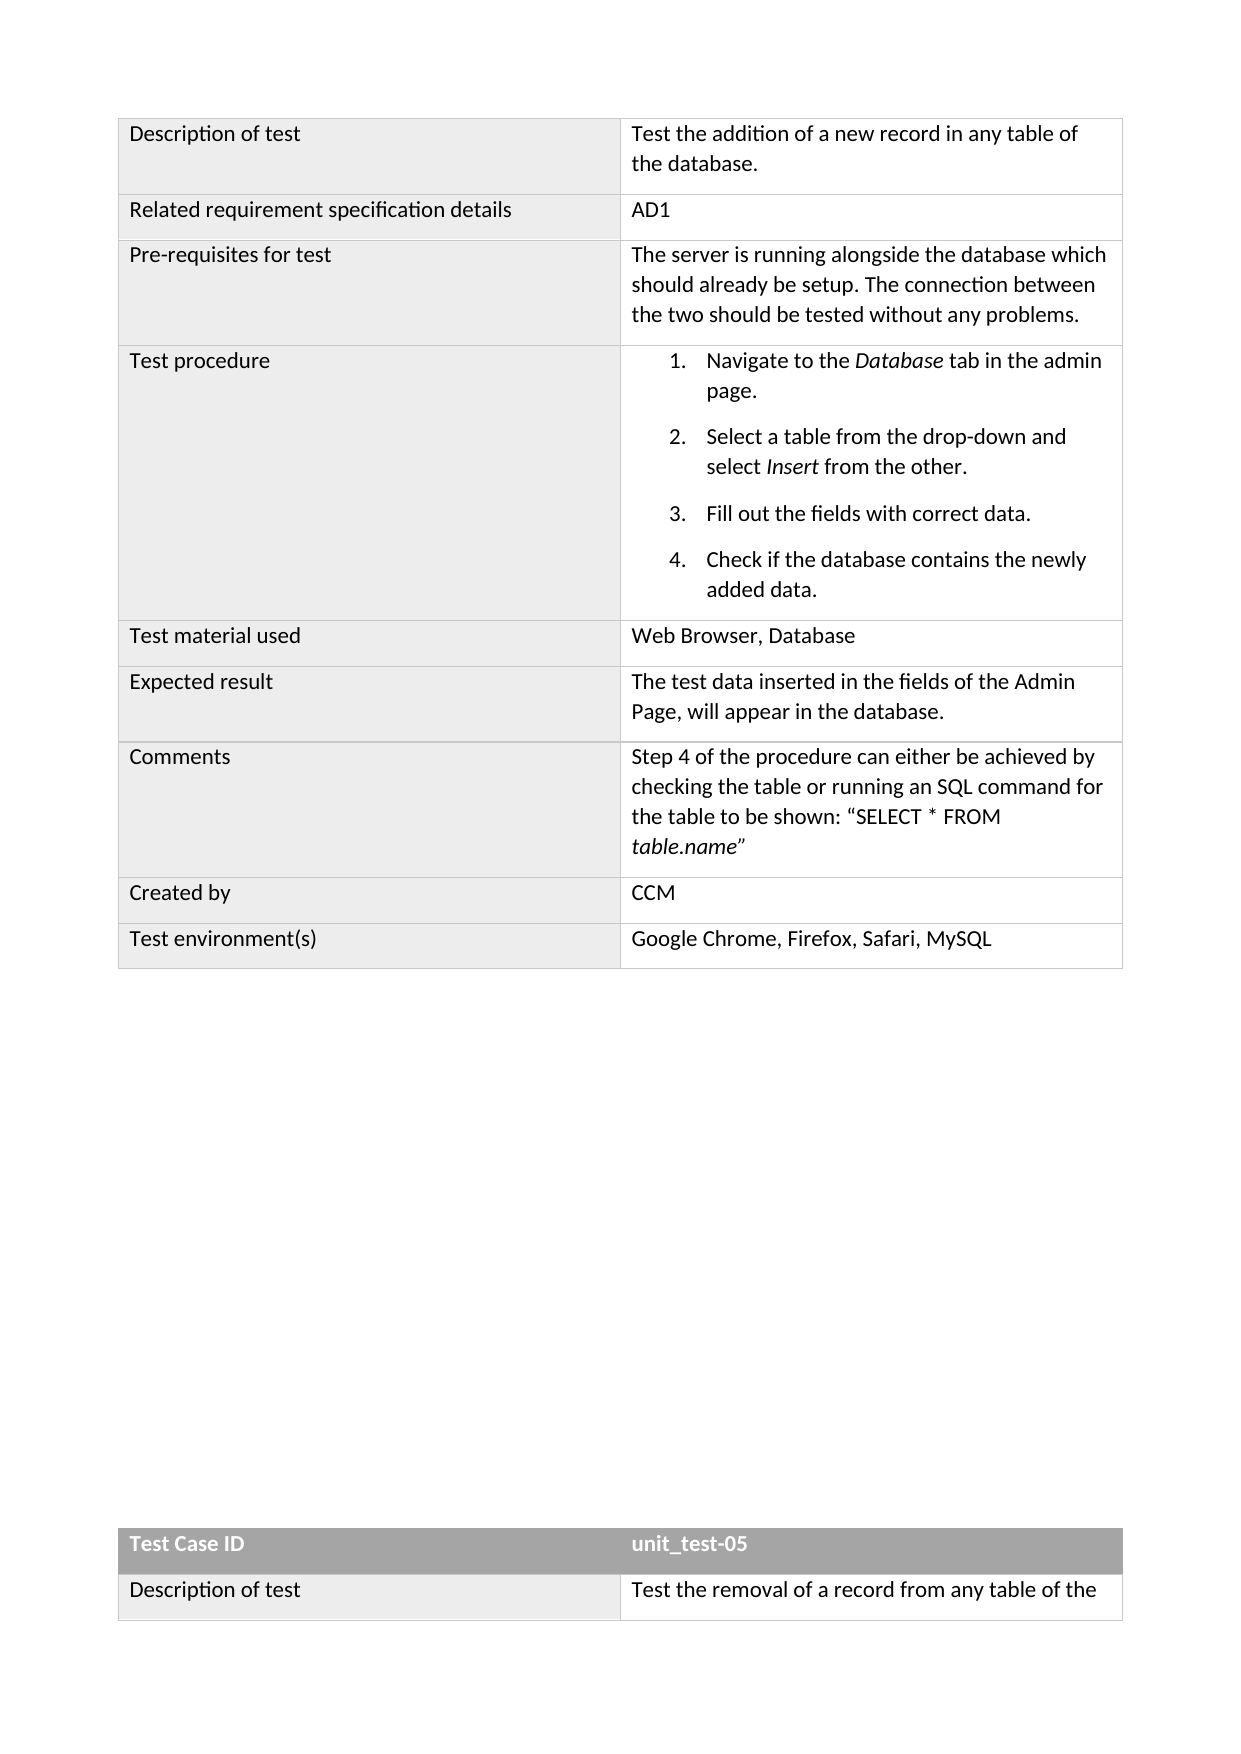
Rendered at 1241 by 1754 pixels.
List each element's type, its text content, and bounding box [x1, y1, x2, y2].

table_cell Test the removal of a record from any table of the [621, 1575, 1122, 1619]
table_cell Related requirement specification details [119, 195, 620, 239]
table_cell The test data inserted in the fields of the Admin Page, will appear in the database. [621, 667, 1122, 741]
table_cell Test procedure [119, 346, 620, 620]
table_cell CCM [621, 878, 1122, 923]
table_cell Test material used [119, 621, 620, 666]
table_cell Google Chrome, Firefox, Safari, MySQL [621, 924, 1122, 968]
table_cell Navigate to the Database tab in the admin page. Select a table from the drop-down and select Insert from the other. Fill out the fields with correct data. Check if the database contains the newly added data. [621, 346, 1122, 620]
table_cell Test environment(s) [119, 924, 620, 968]
table_cell Pre-requisites for test [119, 241, 620, 345]
table_cell Step 4 of the procedure can either be achieved by checking the table or running an SQL command for the table to be shown: “SELECT * FROM table.name” [621, 743, 1122, 877]
table_header Test Case ID [119, 1529, 620, 1574]
table_cell AD1 [621, 195, 1122, 239]
table_cell Test the addition of a new record in any table of the database. [621, 119, 1122, 194]
table_cell Description of test [119, 1575, 620, 1619]
table_cell Expected result [119, 667, 620, 741]
table_cell The server is running alongside the database which should already be setup. The connection between the two should be tested without any problems. [621, 241, 1122, 345]
table_header unit_test-05 [620, 1529, 1122, 1574]
table_cell Created by [119, 878, 620, 923]
table_cell Comments [119, 743, 620, 877]
table_cell Web Browser, Database [621, 621, 1122, 666]
table_cell Description of test [119, 119, 620, 194]
